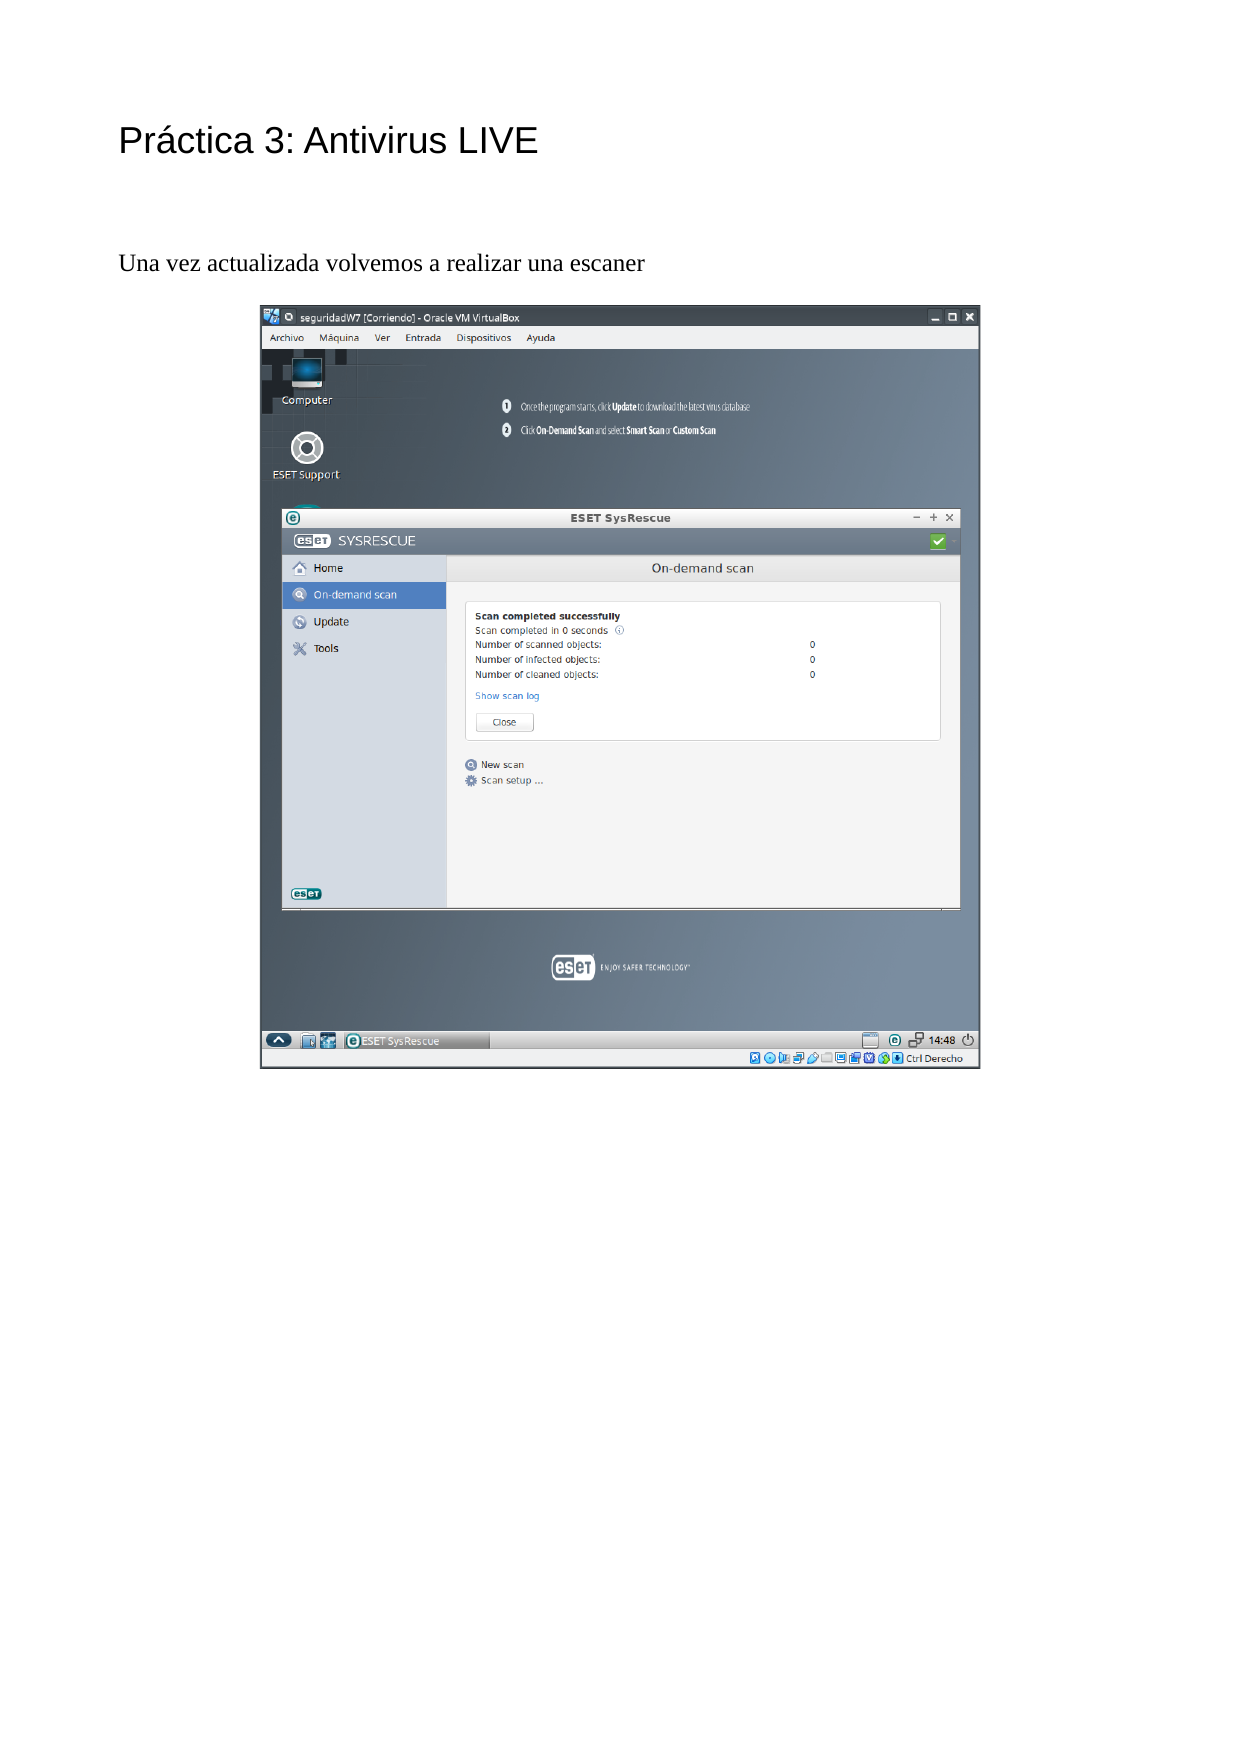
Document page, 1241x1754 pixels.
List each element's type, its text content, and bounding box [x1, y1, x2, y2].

text Una vez actualizada volvemos a realizar una escaner [118, 248, 1122, 277]
picture [259, 305, 981, 1069]
